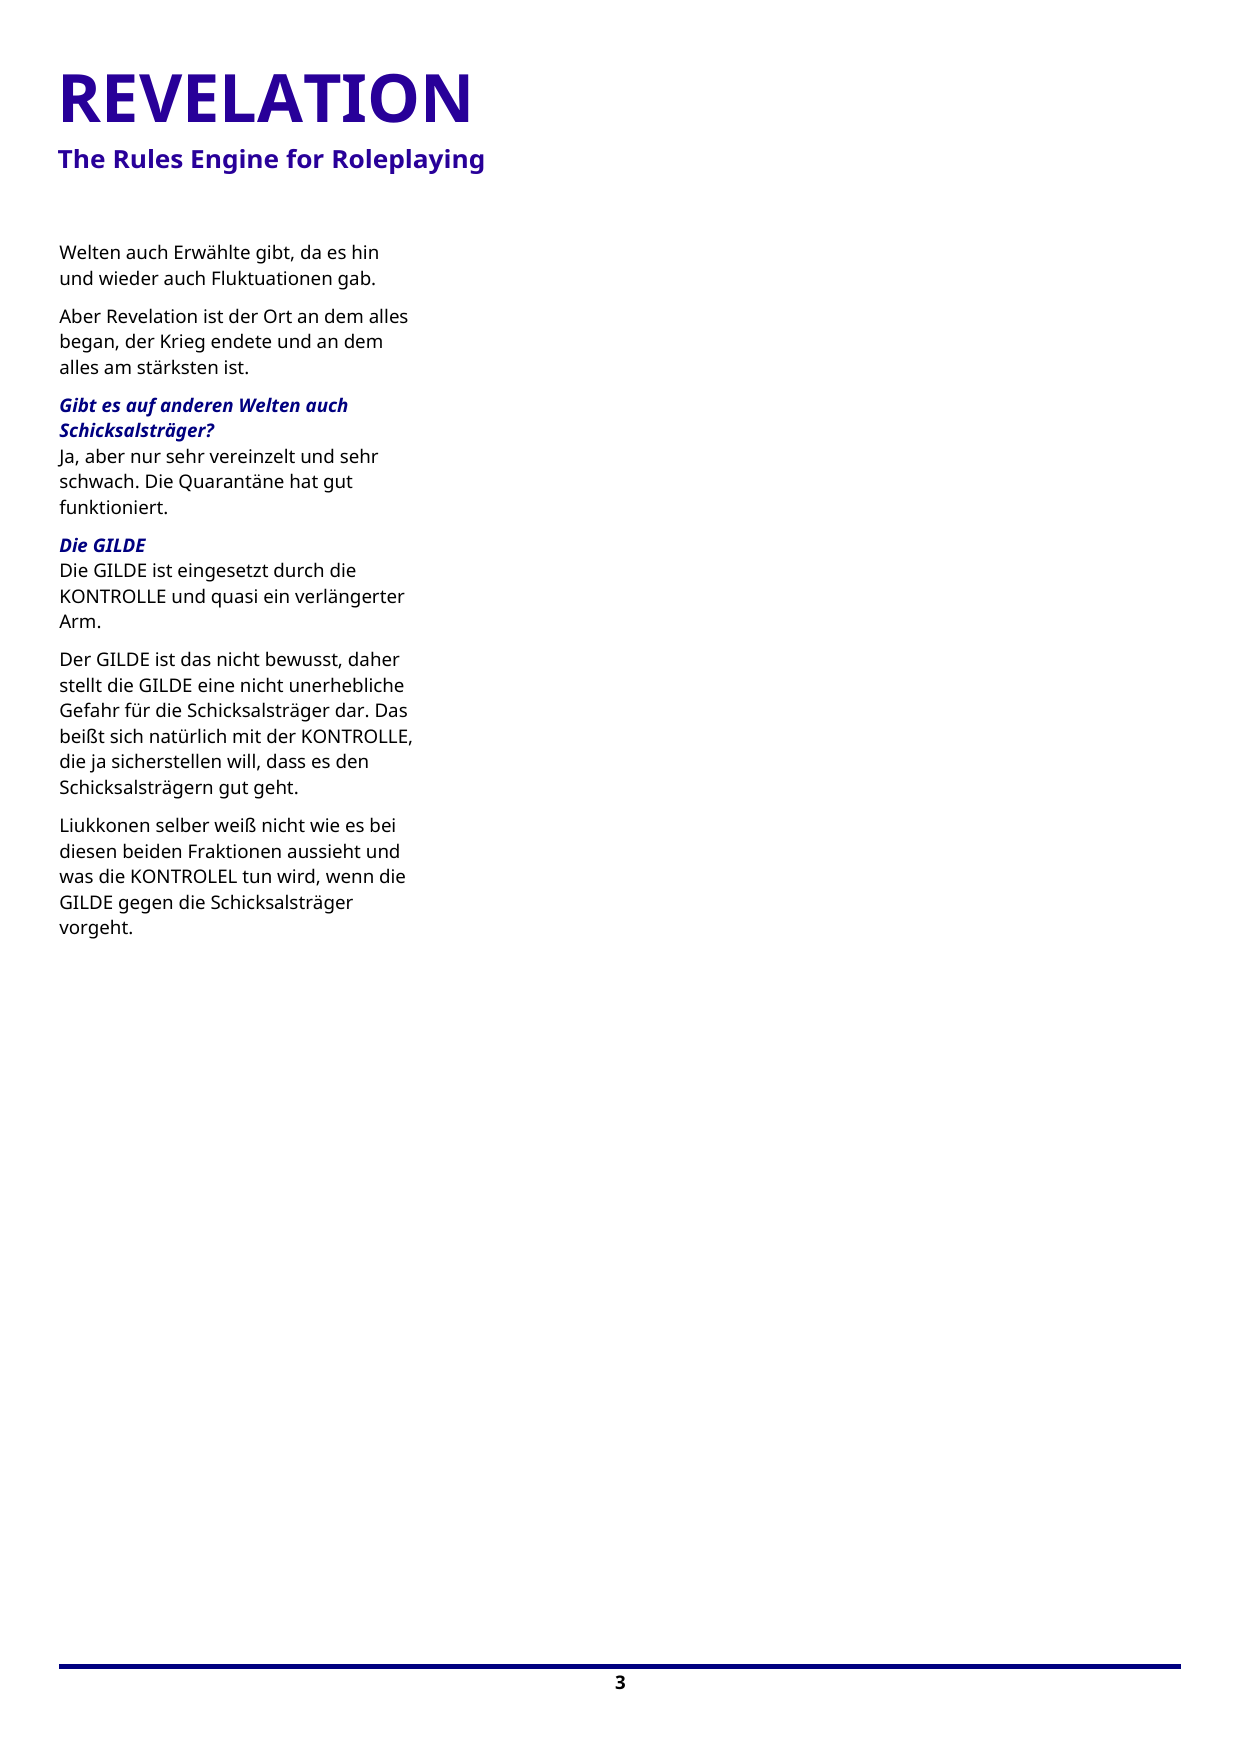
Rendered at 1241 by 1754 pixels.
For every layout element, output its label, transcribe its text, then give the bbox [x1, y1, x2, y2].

text Die GILDE ist eingesetzt durch die KONTROLLE und quasi ein verlängerter Arm. [59, 558, 413, 634]
subtitle Gibt es auf anderen Welten auch Schicksalsträger? [59, 392, 413, 443]
text Ja, aber nur sehr vereinzelt und sehr schwach. Die Quarantäne hat gut funktioniert. [59, 443, 413, 520]
text Liukkonen selber weiß nicht wie es bei diesen beiden Fraktionen aussieht und was die KONTROLEL tun wird, wenn die GILDE gegen die Schicksalsträger vorgeht. [59, 812, 413, 940]
text Der GILDE ist das nicht bewusst, daher stellt die GILDE eine nicht unerhebliche Gefahr für die Schicksalsträger dar. Das beißt sich natürlich mit der KONTROLLE, die ja sicherstellen will, dass es den Schicksalsträgern gut geht. [59, 647, 413, 800]
text Welten auch Erwählte gibt, da es hin und wieder auch Fluktuationen gab. [59, 239, 413, 291]
text Aber Revelation ist der Ort an dem alles began, der Krieg endete und an dem alles am stärksten ist. [59, 303, 413, 379]
subtitle Die GILDE [59, 532, 413, 558]
